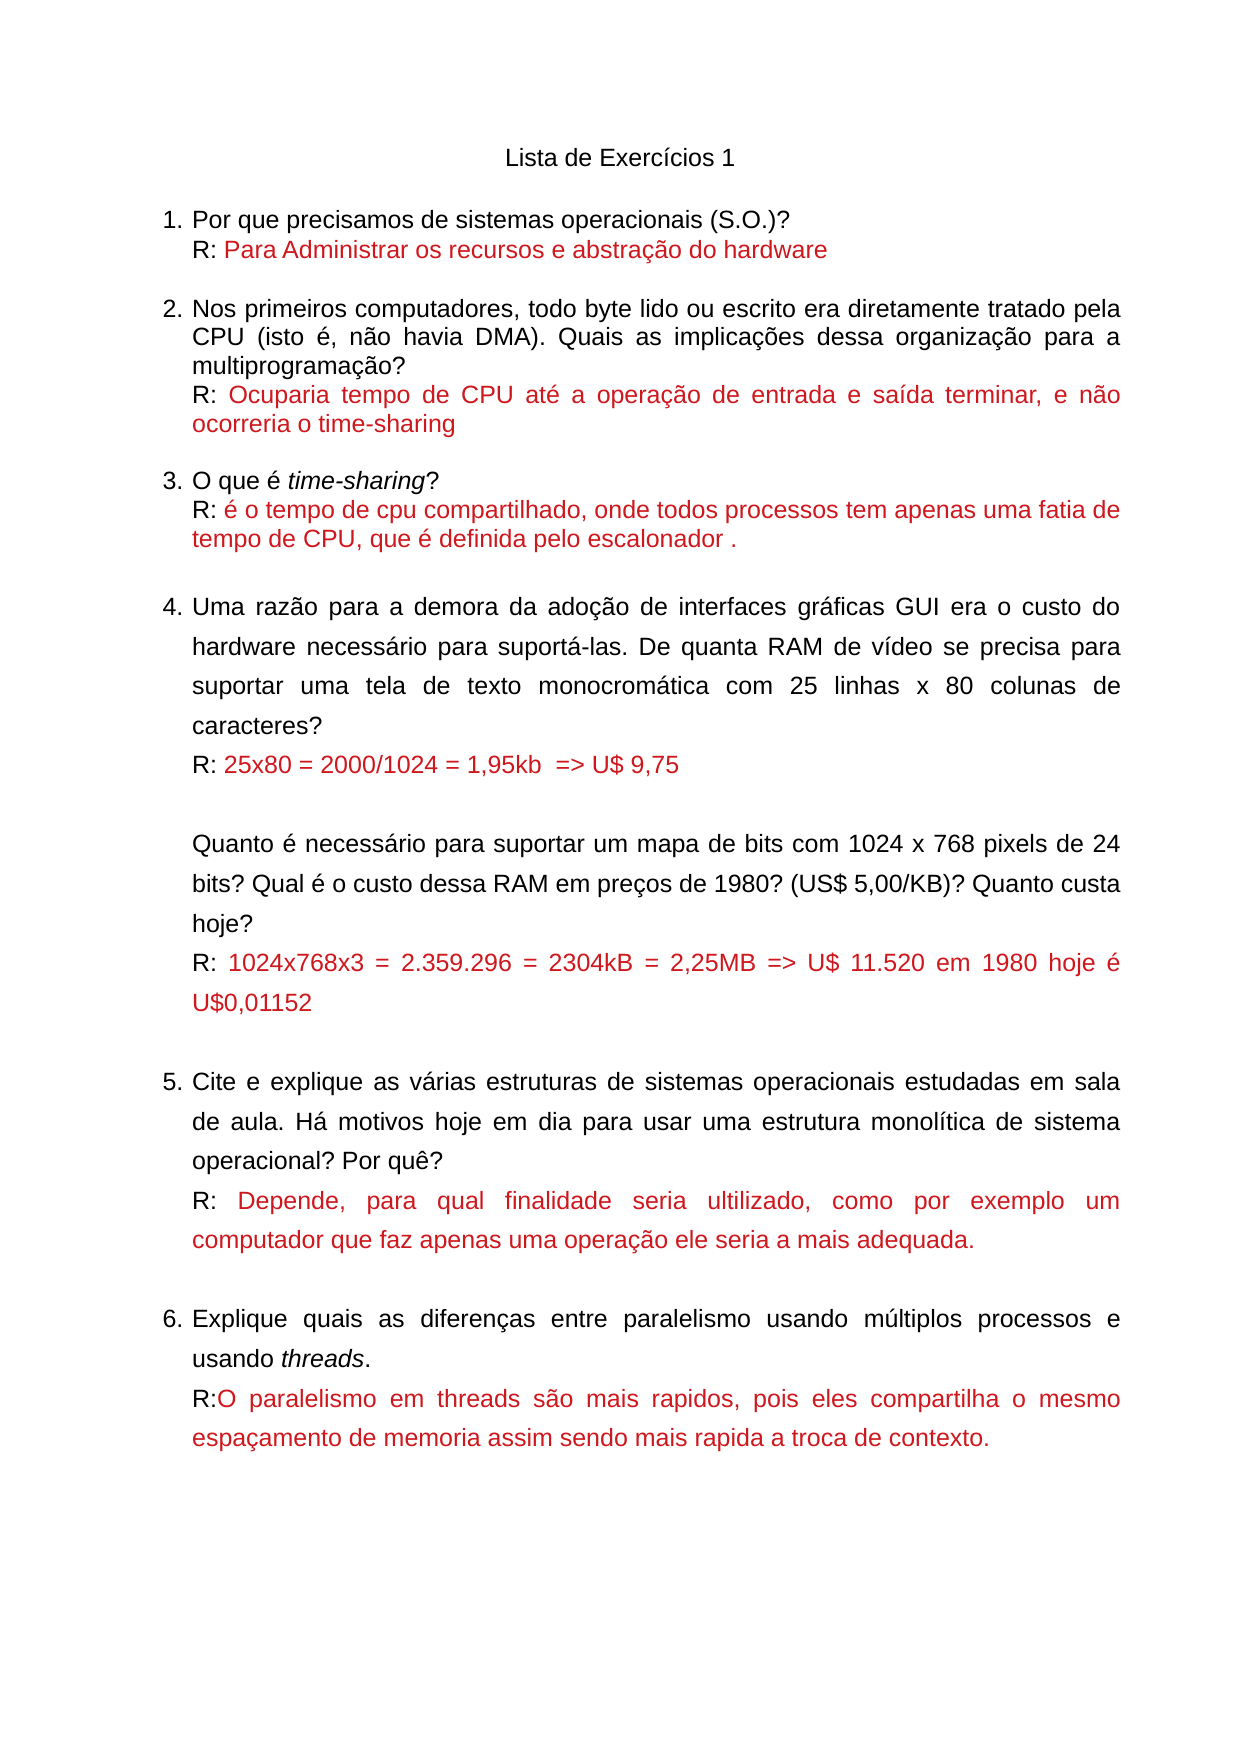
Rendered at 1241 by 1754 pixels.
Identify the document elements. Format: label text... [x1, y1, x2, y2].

list Por que precisamos de sistemas operacionais (S.O.)? [162, 205, 1122, 233]
list Uma razão para a demora da adoção de interfaces gráficas GUI era o custo do hardware necessário para suportá-las. De quanta RAM de vídeo se precisa para suportar uma tela de texto monocromática com 25 linhas x 80 colunas de caracteres? [162, 592, 1122, 739]
list Cite e explique as várias estruturas de sistemas operacionais estudadas em sala de aula. Há motivos hoje em dia para usar uma estrutura monolítica de sistema operacional? Por quê? [162, 1067, 1122, 1175]
list Quanto é necessário para suportar um mapa de bits com 1024 x 768 pixels de 24 bits? Qual é o custo dessa RAM em preços de 1980? (US$ 5,00/KB)? Quanto custa hoje? [162, 829, 1122, 937]
list R: é o tempo de cpu compartilhado, onde todos processos tem apenas uma fatia de tempo de CPU, que é definida pelo escalonador . [162, 495, 1122, 552]
list Nos primeiros computadores, todo byte lido ou escrito era diretamente tratado pela CPU (isto é, não havia DMA). Quais as implicações dessa organização para a multiprogramação? [162, 293, 1122, 380]
list R: 1024x768x3 = 2.359.296 = 2304kB = 2,25MB => U$ 11.520 em 1980 hoje é U$0,01152 [162, 948, 1122, 1016]
list R: Ocuparia tempo de CPU até a operação de entrada e saída terminar, e não ocorreria o time-sharing [162, 380, 1122, 437]
list Explique quais as diferenças entre paralelismo usando múltiplos processos e usando threads. [162, 1304, 1122, 1373]
list O que é time-sharing? [162, 466, 1122, 495]
list R: Depende, para qual finalidade seria ultilizado, como por exemplo um computador que faz apenas uma operação ele seria a mais adequada. [162, 1186, 1122, 1254]
list R: Para Administrar os recursos e abstração do hardware [162, 235, 1122, 263]
list R: 25x80 = 2000/1024 = 1,95kb => U$ 9,75 [162, 750, 1122, 779]
text Lista de Exercícios 1 [118, 143, 1122, 172]
list R:O paralelismo em threads são mais rapidos, pois eles compartilha o mesmo espaçamento de memoria assim sendo mais rapida a troca de contexto. [162, 1383, 1122, 1452]
